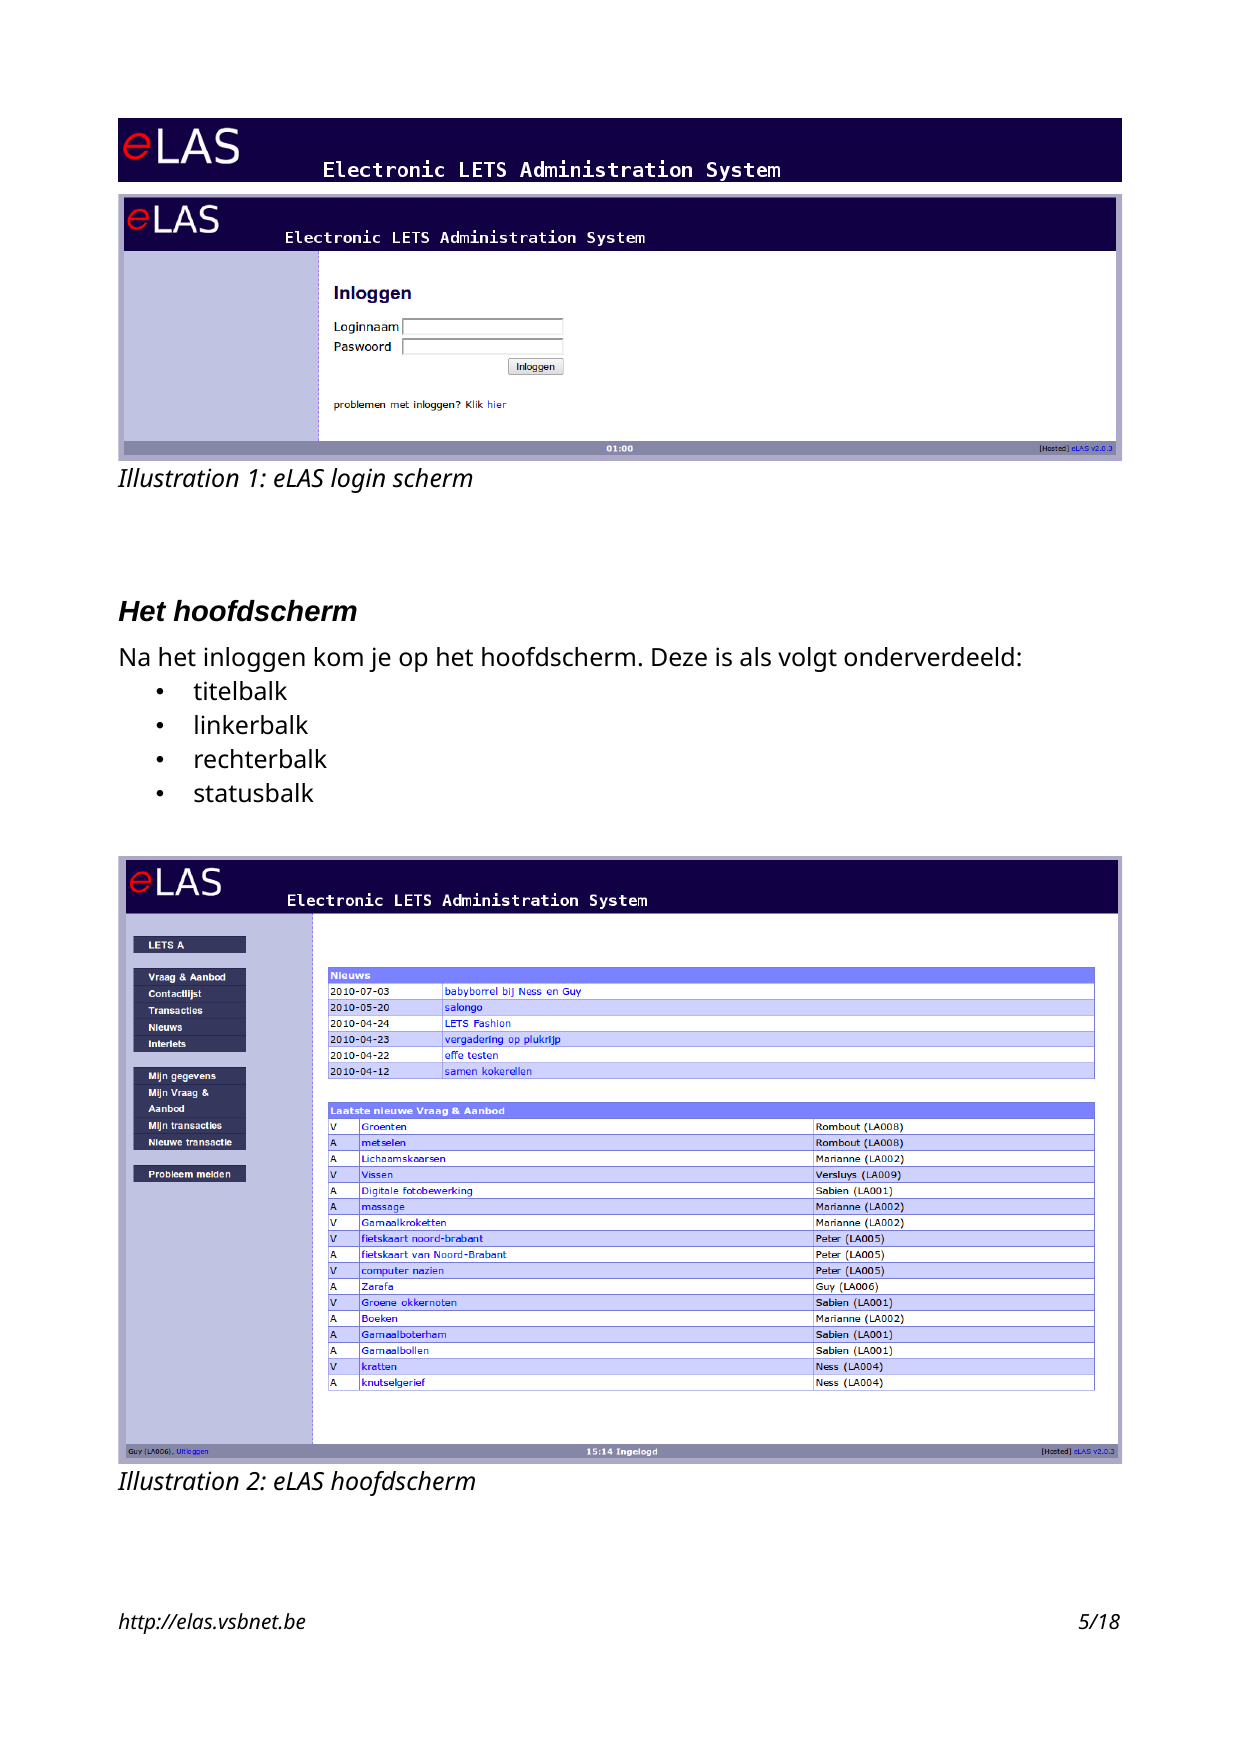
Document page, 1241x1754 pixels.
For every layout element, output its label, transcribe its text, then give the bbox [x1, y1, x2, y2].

picture [118, 856, 1123, 1464]
picture [118, 118, 1122, 182]
picture [118, 194, 1123, 461]
list titelbalk [156, 674, 1122, 708]
text Na het inloggen kom je op het hoofdscherm. Deze is als volgt onderverdeeld: [118, 640, 1122, 674]
list statusbalk [156, 776, 1122, 810]
text Illustration 1: eLAS login scherm [118, 461, 1122, 495]
list rechterbalk [156, 742, 1122, 776]
text Illustration 2: eLAS hoofdscherm [118, 1464, 1122, 1498]
list linkerbalk [156, 708, 1122, 742]
subtitle Het hoofdscherm [118, 594, 1122, 627]
